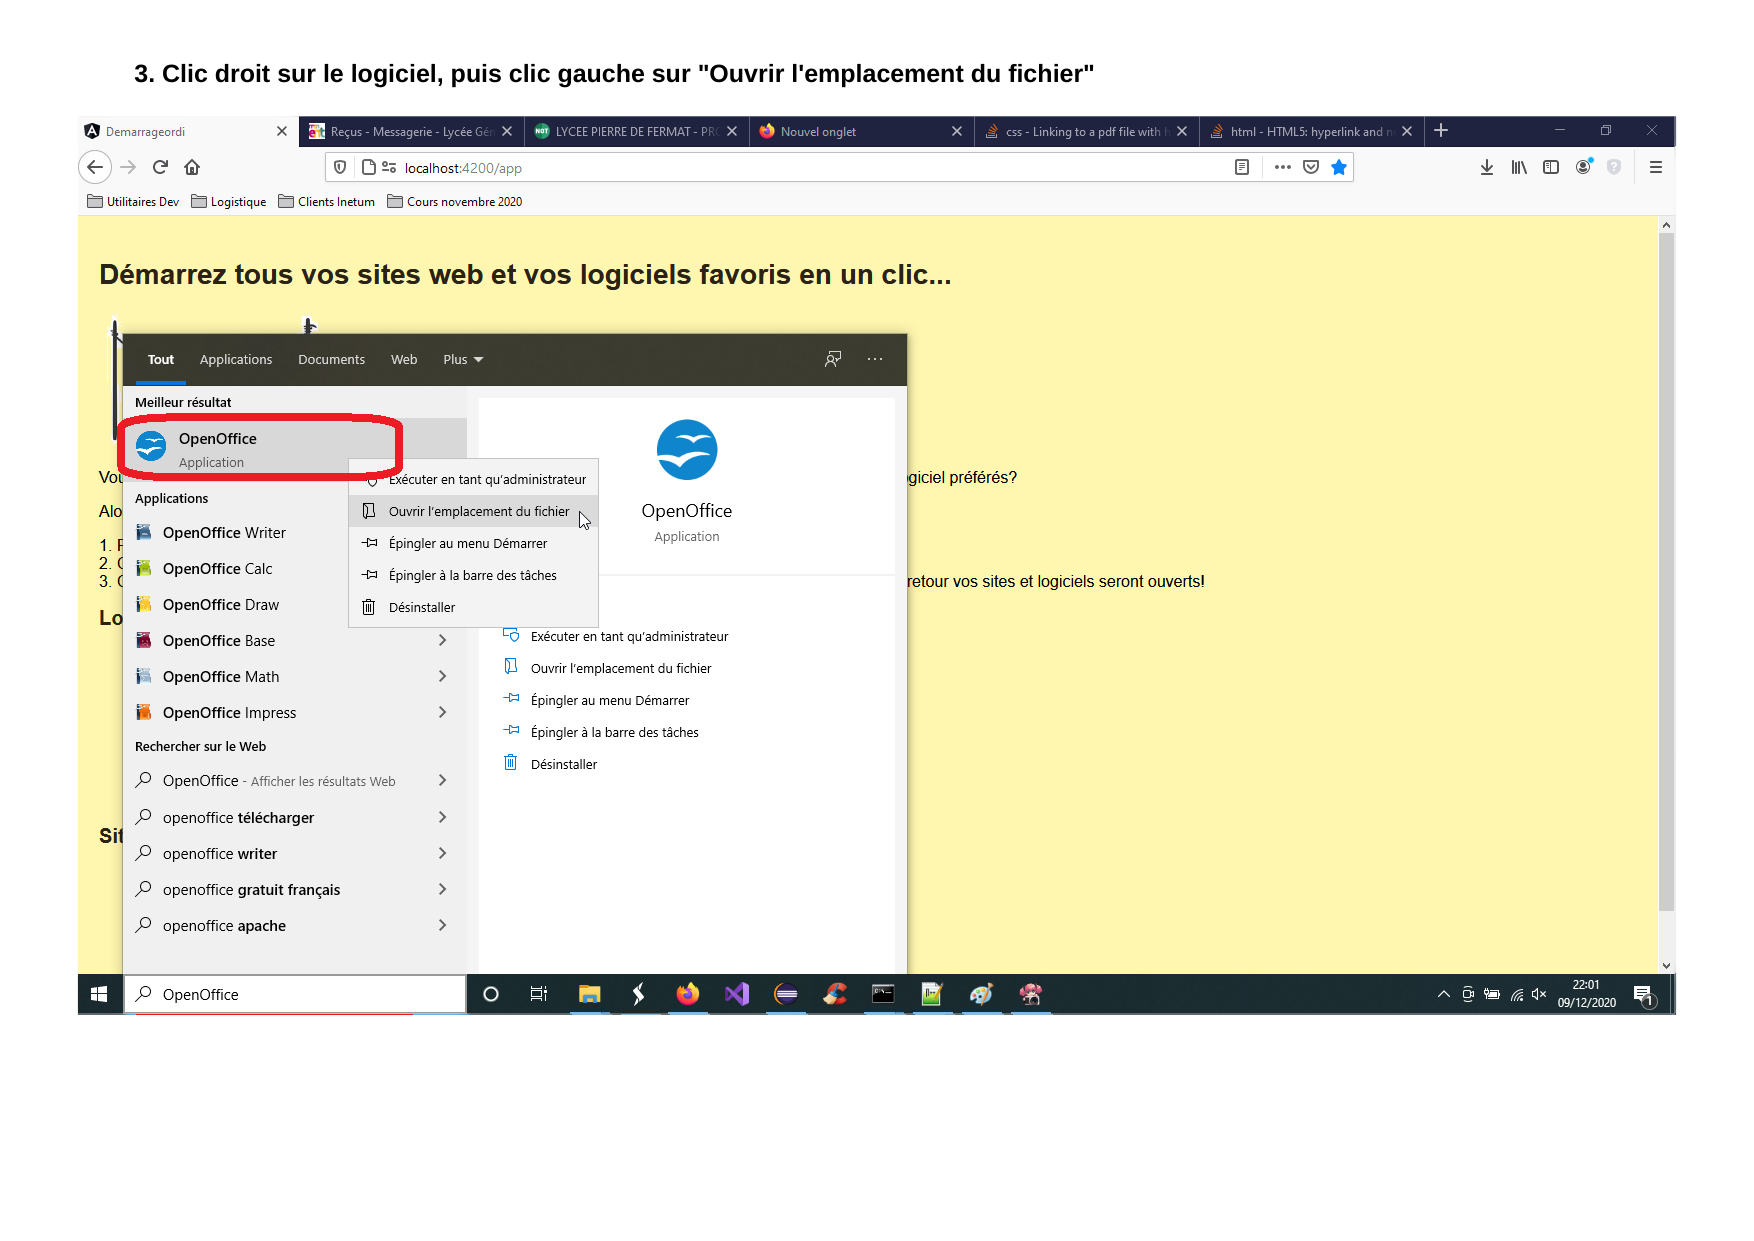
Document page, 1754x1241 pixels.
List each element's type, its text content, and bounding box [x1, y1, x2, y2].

list 3. Clic droit sur le logiciel, puis clic gauche sur "Ouvrir l'emplacement du fichier" [97, 59, 1695, 88]
picture [77, 116, 1677, 1015]
